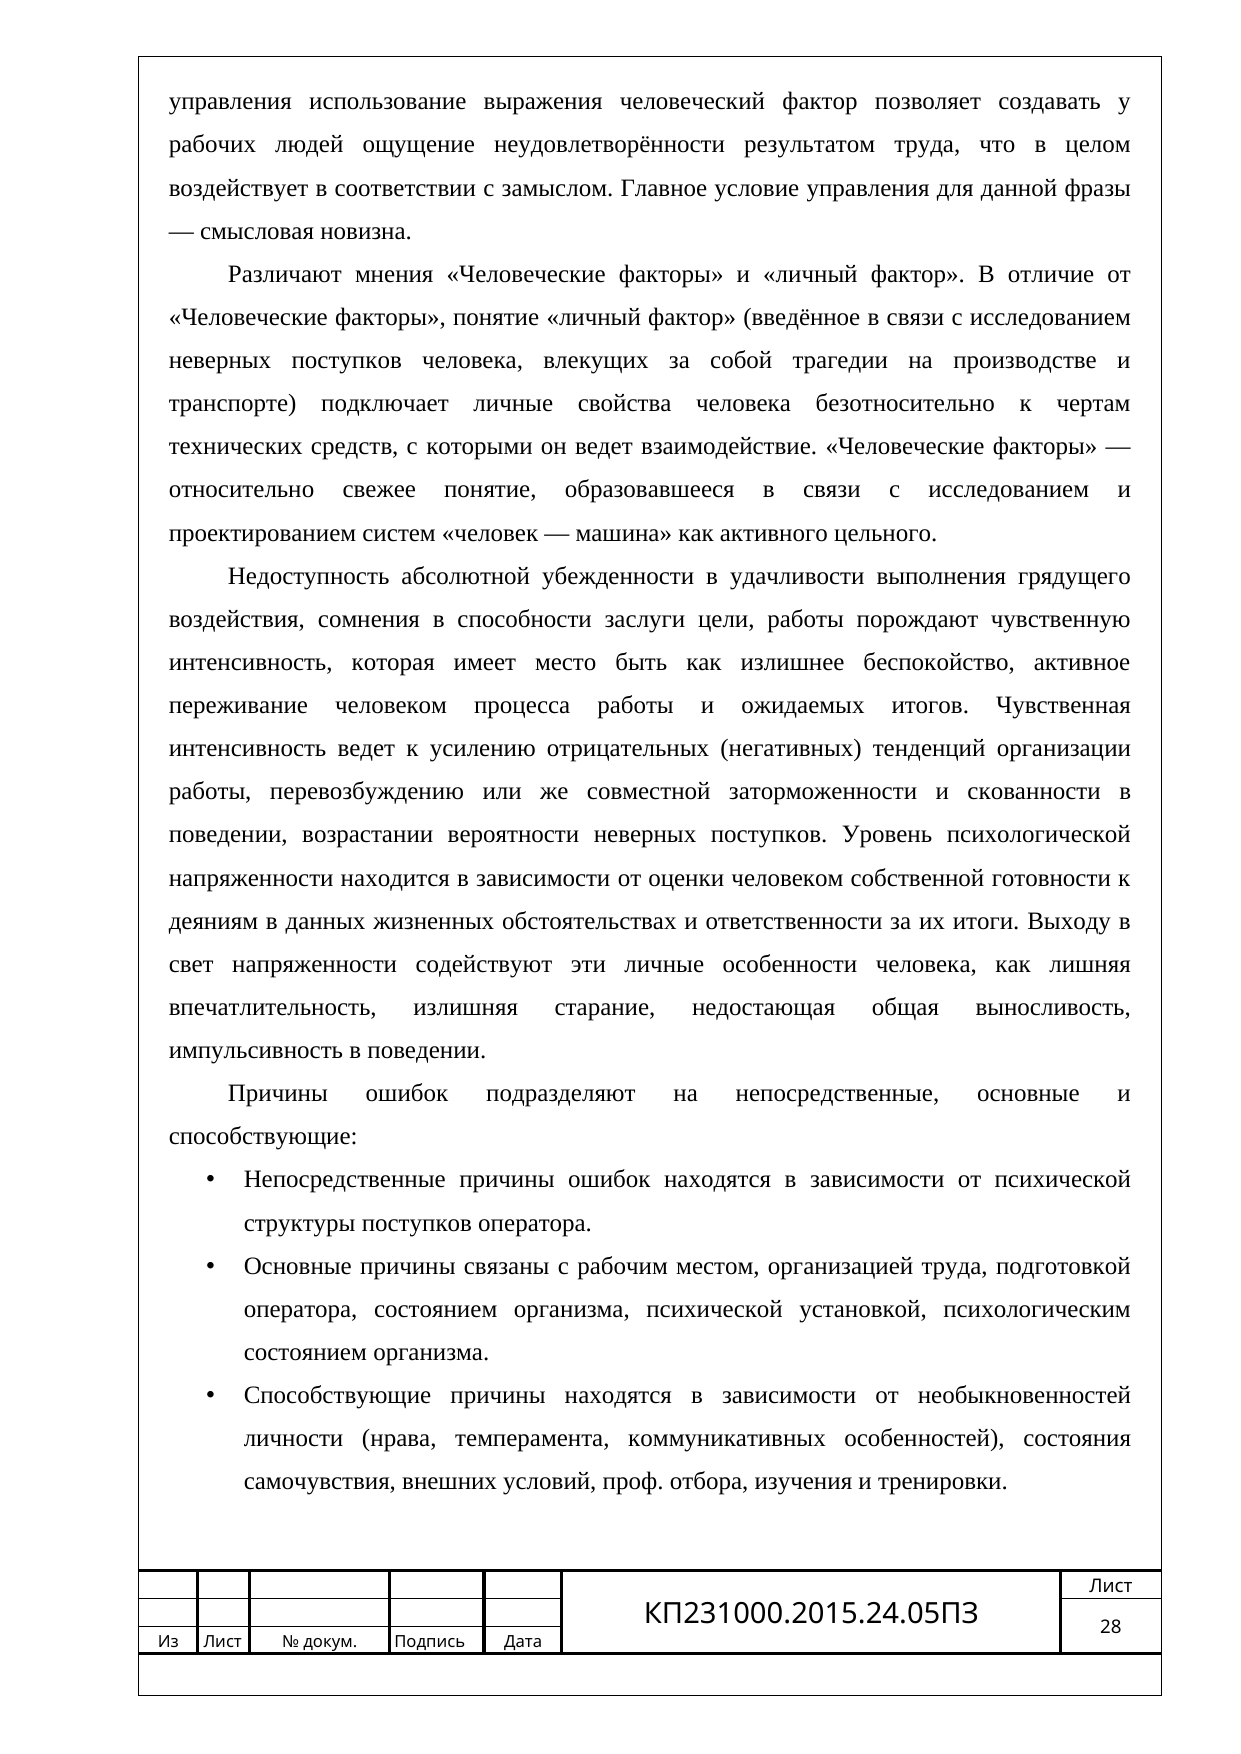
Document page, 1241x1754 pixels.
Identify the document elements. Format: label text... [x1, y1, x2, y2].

text Недоступность абсолютной убежденности в удачливости выполнения грядущего воздействия, сомнения в способности заслуги цели, работы порождают чувственную интенсивность, которая имеет место быть как излишнее беспокойство, активное переживание человеком процесса работы и ожидаемых итогов. Чувственная интенсивность ведет к усилению отрицательных (негативных) тенденций организации работы, перевозбуждению или же совместной заторможенности и скованности в поведении, возрастании вероятности неверных поступков. Уровень психологической напряженности находится в зависимости от оценки человеком собственной готовности к деяниям в данных жизненных обстоятельствах и ответственности за их итоги. Выходу в свет напряженности содействуют эти личные особенности человека, как лишняя впечатлительность, излишняя старание, недостающая общая выносливость, импульсивность в поведении. [168, 561, 1132, 1064]
text управления использование выражения человеческий фактор позволяет создавать у рабочих людей ощущение неудовлетворённости результатом труда, что в целом воздействует в соответствии с замыслом. Главное условие управления для данной фразы — смысловая новизна. [168, 86, 1132, 244]
text Причины ошибок подразделяют на непосредственные, основные и способствующие: [168, 1078, 1132, 1150]
list Непосредственные причины ошибок находятся в зависимости от психической структуры поступков оператора. [206, 1164, 1132, 1236]
list Способствующие причины находятся в зависимости от необыкновенностей личности (нрава, темперамента, коммуникативных особенностей), состояния самочувствия, внешних условий, проф. отбора, изучения и тренировки. [206, 1380, 1132, 1495]
text Различают мнения «Человеческие факторы» и «личный фактор». В отличие от «Человеческие факторы», понятие «личный фактор» (введённое в связи с исследованием неверных поступков человека, влекущих за собой трагедии на производстве и транспорте) подключает личные свойства человека безотносительно к чертам технических средств, с которыми он ведет взаимодействие. «Человеческие факторы» — относительно свежее понятие, образовавшееся в связи с исследованием и проектированием систем «человек — машина» как активного цельного. [168, 259, 1132, 546]
list Основные причины связаны с рабочим местом, организацией труда, подготовкой оператора, состоянием организма, психической установкой, психологическим состоянием организма. [206, 1251, 1132, 1366]
